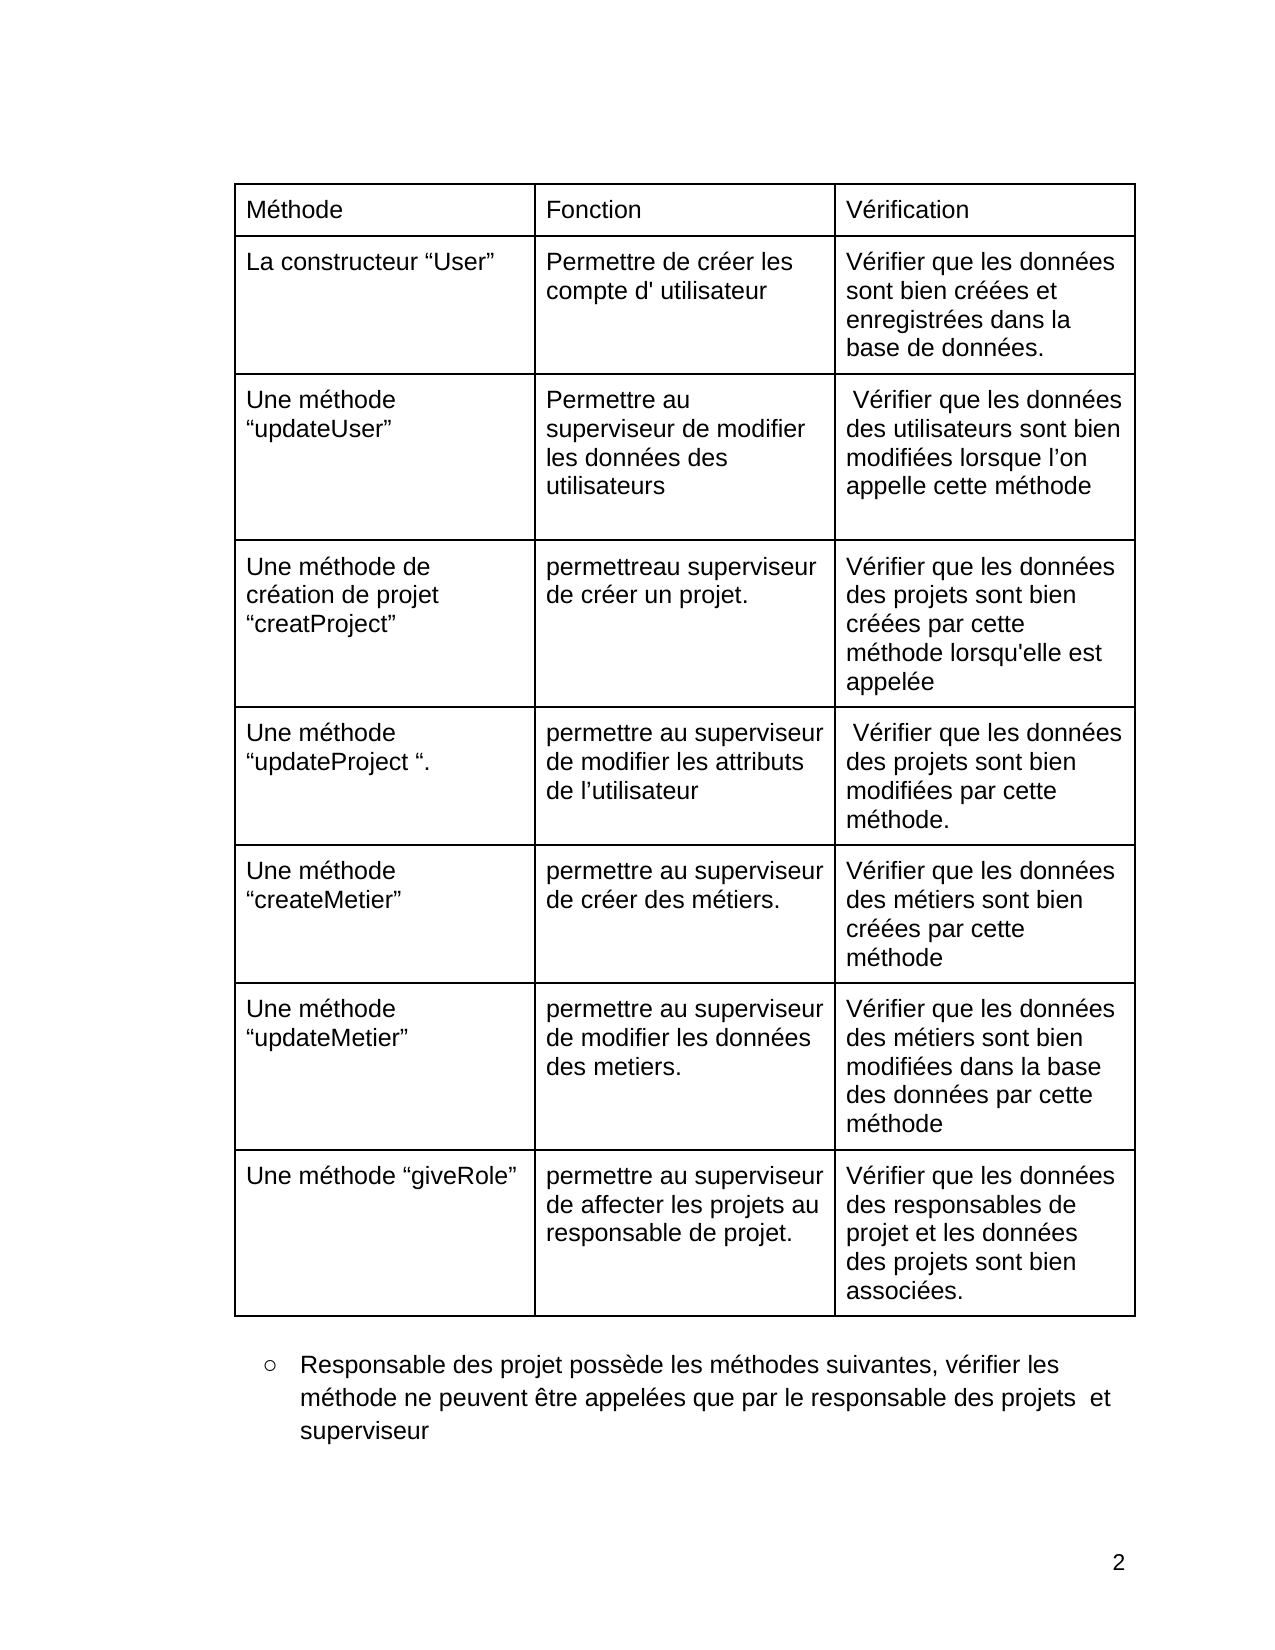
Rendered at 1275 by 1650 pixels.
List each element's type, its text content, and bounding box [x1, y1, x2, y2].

table_cell Vérifier que les données des projets sont bien modifiées par cette méthode. [836, 708, 1134, 844]
table_cell Permettre au superviseur de modifier les données des utilisateurs [536, 375, 834, 539]
table_cell Vérifier que les données des métiers sont bien créées par cette méthode [836, 846, 1134, 982]
table_cell Vérifier que les données des projets sont bien créées par cette méthode lorsqu'elle est appelée [836, 541, 1134, 706]
table_cell permettre au superviseur de modifier les données des metiers. [536, 984, 834, 1148]
list Responsable des projet possède les méthodes suivantes, vérifier les méthode ne peuvent être appelées que par le responsable des projets et superviseur [262, 1350, 1125, 1445]
table_cell permettre au superviseur de affecter les projets au responsable de projet. [536, 1151, 834, 1315]
table_cell Vérifier que les données des métiers sont bien modifiées dans la base des données par cette méthode [836, 984, 1134, 1148]
table_cell Une méthode “createMetier” [236, 846, 534, 982]
table_header Vérification [836, 185, 1134, 235]
table_cell Vérifier que les données sont bien créées et enregistrées dans la base de données. [836, 237, 1134, 373]
table_cell La constructeur “User” [236, 237, 534, 373]
table_cell permettre au superviseur de créer des métiers. [536, 846, 834, 982]
table_header Méthode [236, 185, 534, 235]
table_cell Permettre de créer les compte d' utilisateur [536, 237, 834, 373]
table_cell Une méthode “updateProject “. [236, 708, 534, 844]
table_cell Une méthode “updateUser” [236, 375, 534, 539]
table_cell Vérifier que les données des responsables de projet et les données des projets sont bien associées. [836, 1151, 1134, 1315]
table_cell permettreau superviseur de créer un projet. [536, 541, 834, 706]
table_cell permettre au superviseur de modifier les attributs de l’utilisateur [536, 708, 834, 844]
table_header Fonction [536, 185, 834, 235]
table_cell Une méthode de création de projet “creatProject” [236, 541, 534, 706]
table_cell Vérifier que les données des utilisateurs sont bien modifiées lorsque l’on appelle cette méthode [836, 375, 1134, 539]
table_cell Une méthode “giveRole” [236, 1151, 534, 1315]
table_cell Une méthode “updateMetier” [236, 984, 534, 1148]
